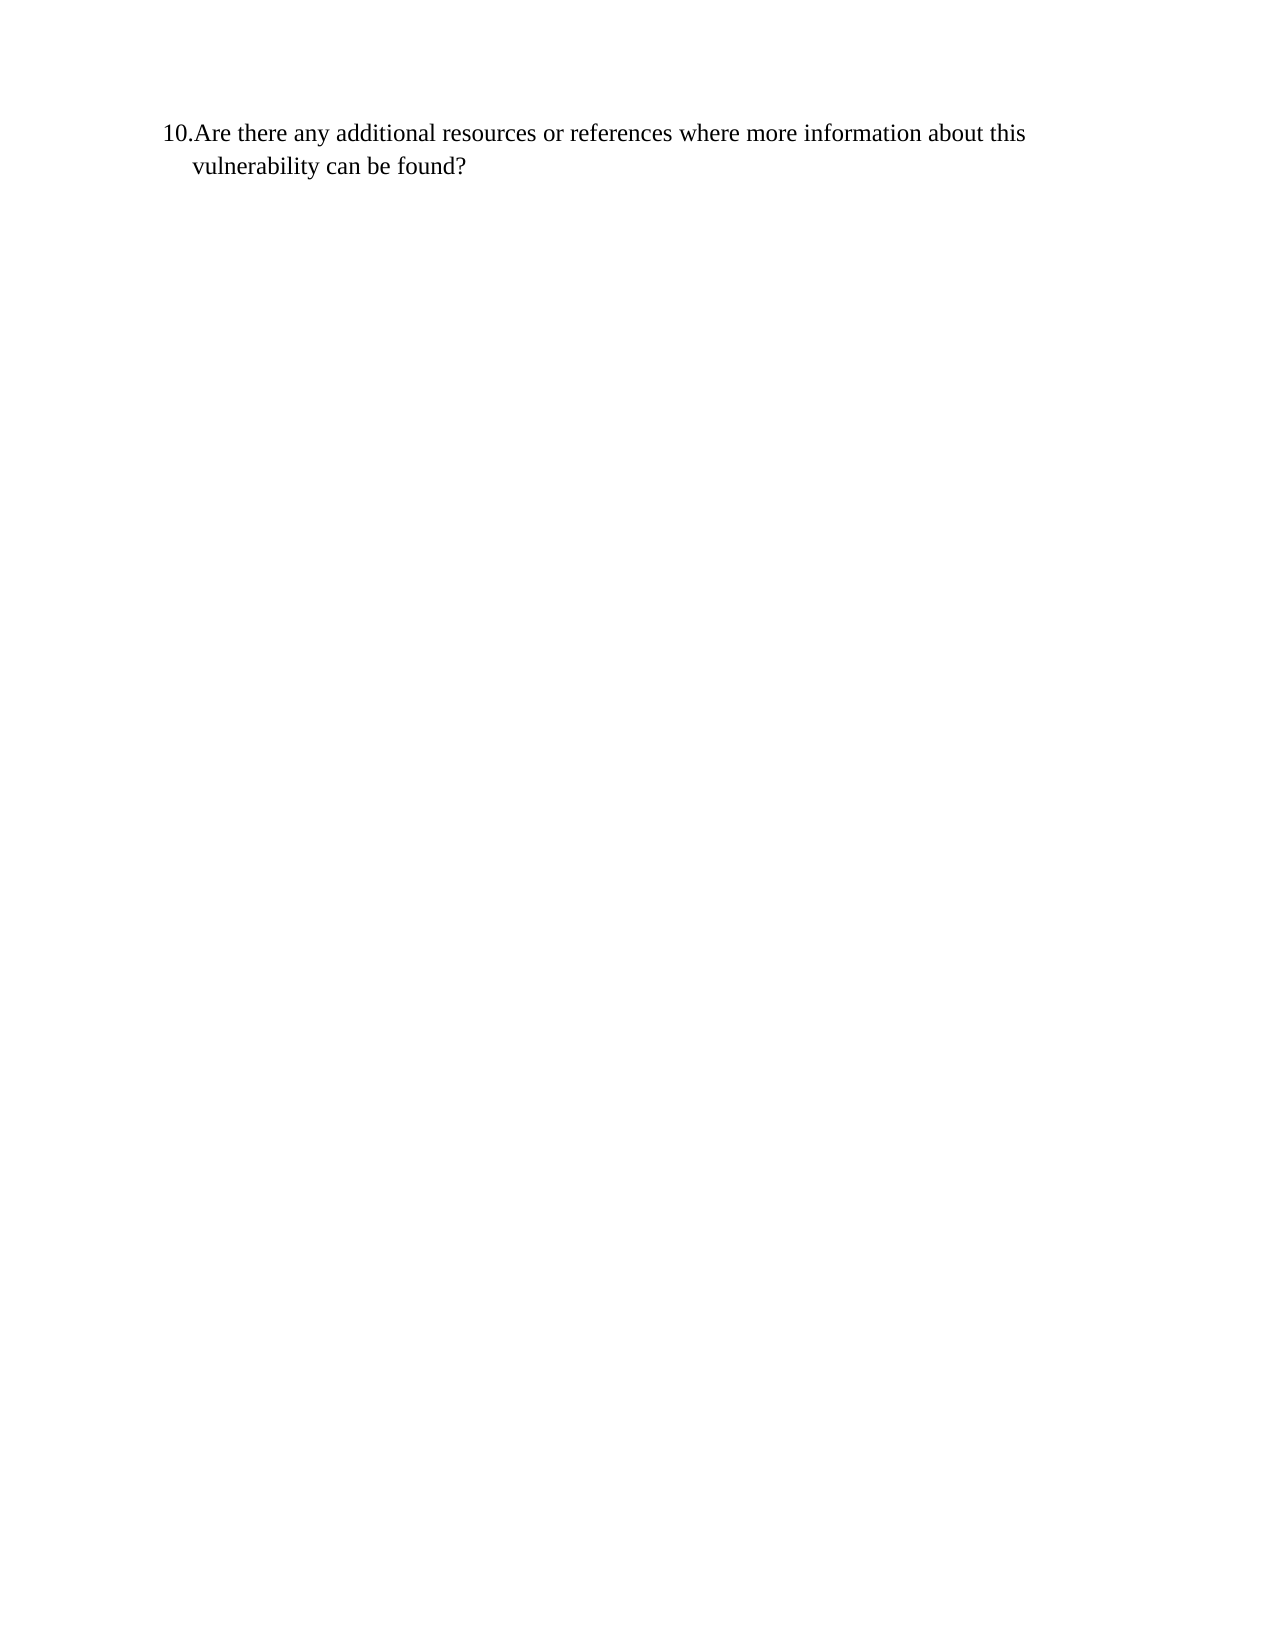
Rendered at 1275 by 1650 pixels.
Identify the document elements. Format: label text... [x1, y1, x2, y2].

list Are there any additional resources or references where more information about this vulnerability can be found? [162, 118, 1157, 180]
